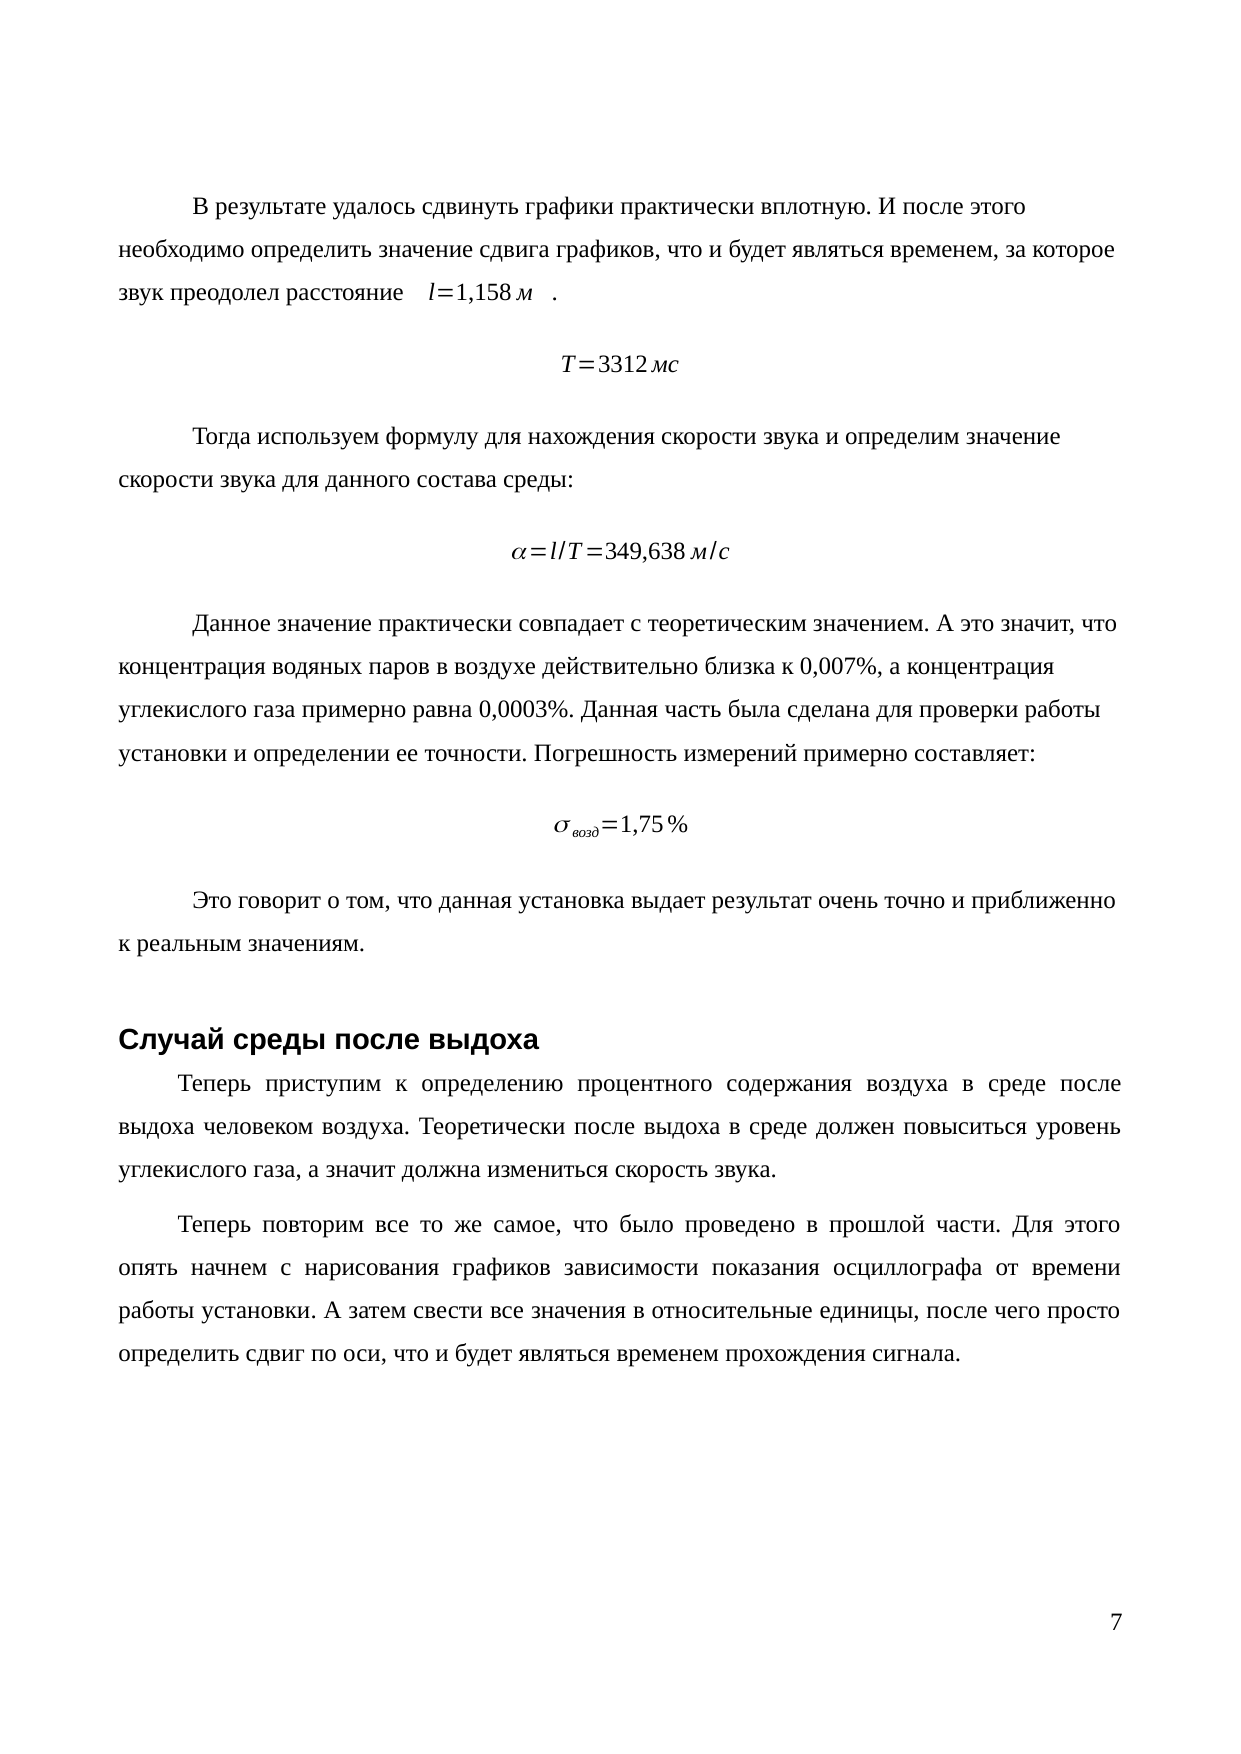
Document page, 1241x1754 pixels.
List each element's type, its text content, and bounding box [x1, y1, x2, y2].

text Теперь повторим все то же самое, что было проведено в прошлой части. Для этого опять начнем с нарисования графиков зависимости показания осциллографа от времени работы установки. А затем свести все значения в относительные единицы, после чего просто определить сдвиг по оси, что и будет являться временем прохождения сигнала. [118, 1209, 1122, 1367]
text В результате удалось сдвинуть графики практически вплотную. И после этого необходимо определить значение сдвига графиков, что и будет являться временем, за которое звук преодолел расстояние . [118, 191, 1122, 306]
text Тогда используем формулу для нахождения скорости звука и определим значение скорости звука для данного состава среды: [118, 421, 1122, 493]
subtitle Случай среды после выдоха [118, 1022, 1122, 1056]
text Это говорит о том, что данная установка выдает результат очень точно и приближенно к реальным значениям. [118, 885, 1122, 957]
text Теперь приступим к определению процентного содержания воздуха в среде после выдоха человеком воздуха. Теоретически после выдоха в среде должен повыситься уровень углекислого газа, а значит должна измениться скорость звука. [118, 1068, 1122, 1183]
text Данное значение практически совпадает с теоретическим значением. А это значит, что концентрация водяных паров в воздухе действительно близка к 0,007%, а концентрация углекислого газа примерно равна 0,0003%. Данная часть была сделана для проверки работы установки и определении ее точности. Погрешность измерений примерно составляет: [118, 608, 1122, 766]
